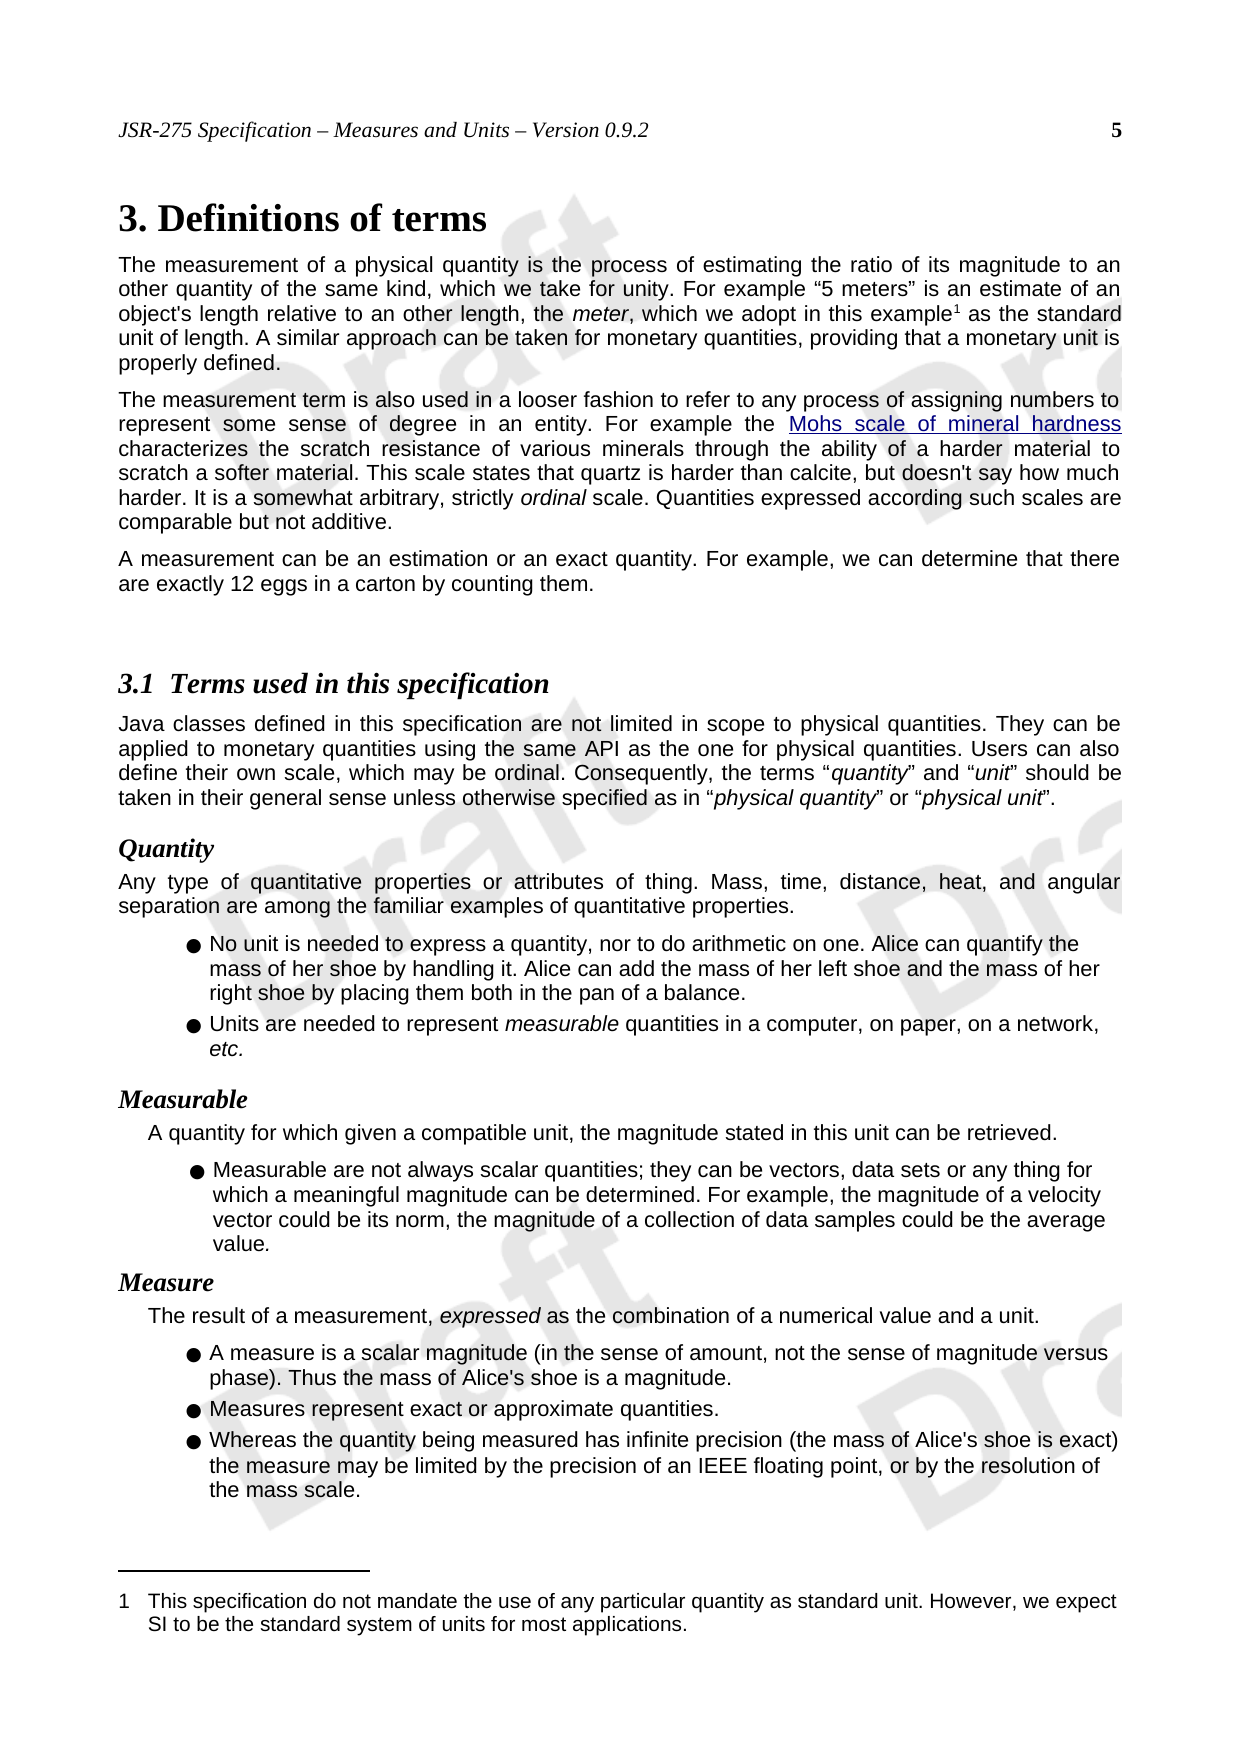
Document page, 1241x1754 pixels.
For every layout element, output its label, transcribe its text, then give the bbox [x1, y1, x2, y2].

list A measure is a scalar magnitude (in the sense of amount, not the sense of magnitude versus phase). Thus the mass of Alice's shoe is a magnitude. [185, 1340, 1122, 1390]
text This specification do not mandate the use of any particular quantity as standard unit. However, we expect SI to be the standard system of units for most applications. [118, 1589, 1122, 1636]
list Measures represent exact or approximate quantities. [185, 1396, 1122, 1422]
subtitle Measure [118, 1268, 1122, 1297]
picture [118, 596, 1122, 667]
text The measurement of a physical quantity is the process of estimating the ratio of its magnitude to an other quantity of the same kind, which we take for unity. For example “5 meters” is an estimate of an object's length relative to an other length, the meter, which we adopt in this example as the standard unit of length. A similar approach can be taken for monetary quantities, providing that a monetary unit is properly defined. [118, 253, 1122, 375]
picture [118, 1114, 1122, 1268]
text Any type of quantitative properties or attributes of thing. Mass, time, distance, heat, and angular separation are among the familiar examples of quantitative properties. [118, 869, 1122, 918]
text A quantity for which given a compatible unit, the magnitude stated in this unit can be retrieved. [148, 1120, 1122, 1145]
picture [118, 375, 1122, 387]
subtitle Definitions of terms [118, 197, 1122, 240]
picture [118, 864, 1122, 869]
subtitle Quantity [118, 834, 1122, 864]
text The measurement term is also used in a looser fashion to refer to any process of assigning numbers to represent some sense of degree in an entity. For example the Mohs scale of mineral hardness characterizes the scratch resistance of various minerals through the ability of a harder material to scratch a softer material. This scale states that quartz is harder than calcite, but doesn't say how much harder. It is a somewhat arbitrary, strictly ordinal scale. Quantities expressed according such scales are comparable but not additive. [118, 387, 1122, 534]
text A measurement can be an estimation or an exact quantity. For example, we can determine that there are exactly 12 eggs in a carton by counting them. [118, 547, 1122, 596]
picture [118, 918, 1122, 1085]
list Measurable are not always scalar quantities; they can be vectors, data sets or any thing for which a meaningful magnitude can be determined. For example, the magnitude of a velocity vector could be its norm, the magnitude of a collection of data samples could be the average value. [189, 1157, 1122, 1256]
subtitle Measurable [118, 1085, 1122, 1114]
picture [118, 1297, 1122, 1589]
text Java classes defined in this specification are not limited in scope to physical quantities. They can be applied to monetary quantities using the same API as the one for physical quantities. Users can also define their own scale, which may be ordinal. Consequently, the terms “quantity” and “unit” should be taken in their general sense unless otherwise specified as in “physical quantity” or “physical unit”. [118, 712, 1122, 810]
subtitle Terms used in this specification [118, 667, 1122, 700]
list Whereas the quantity being measured has infinite precision (the mass of Alice's shoe is exact) the measure may be limited by the precision of an IEEE floating point, or by the resolution of the mass scale. [185, 1428, 1122, 1502]
picture [118, 810, 1122, 834]
picture [118, 240, 1122, 253]
list No unit is needed to express a quantity, nor to do arithmetic on one. Alice can quantify the mass of her shoe by handling it. Alice can add the mass of her left shoe and the mass of her right shoe by placing them both in the pan of a balance. [185, 931, 1122, 1006]
picture [118, 534, 1122, 547]
picture [118, 700, 1122, 712]
picture [118, 117, 1122, 197]
list Units are needed to represent measurable quantities in a computer, on paper, on a network, etc. [185, 1011, 1122, 1061]
text The result of a measurement, expressed as the combination of a numerical value and a unit. [148, 1303, 1122, 1328]
